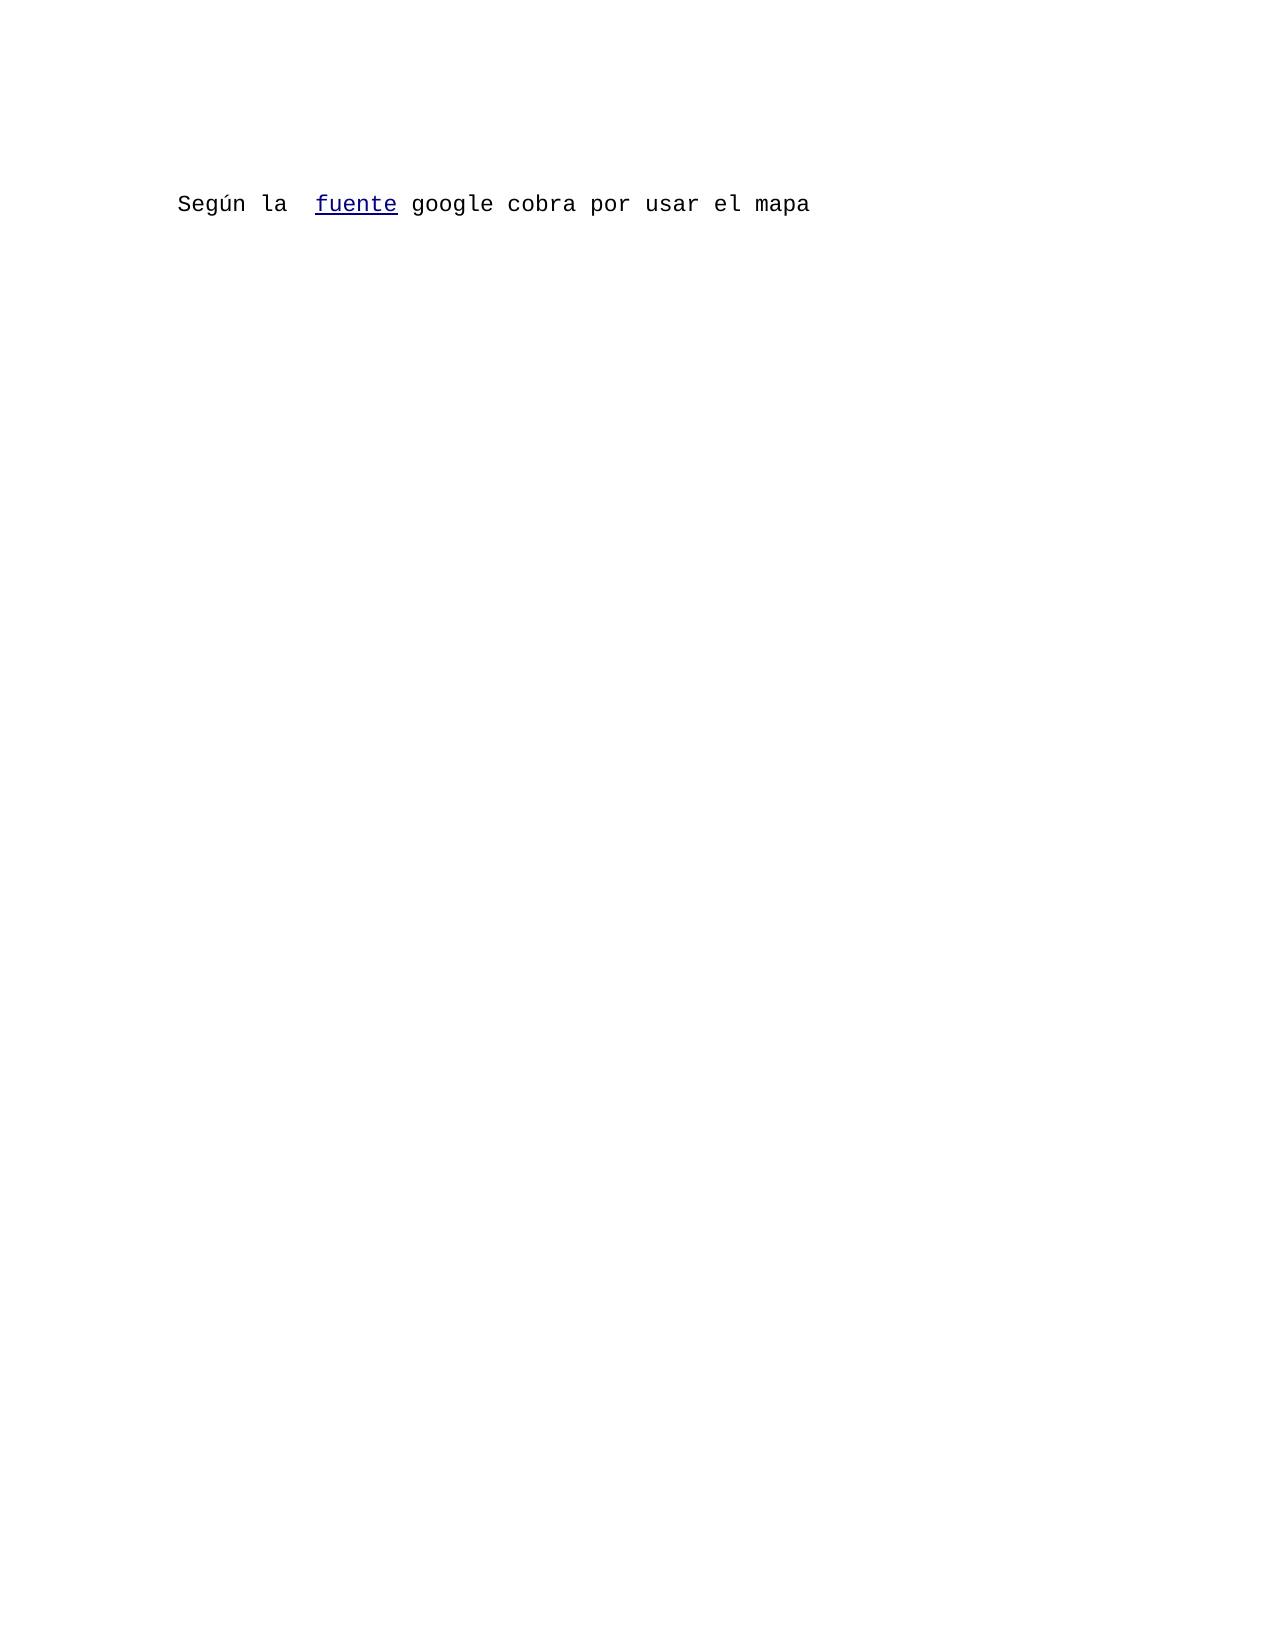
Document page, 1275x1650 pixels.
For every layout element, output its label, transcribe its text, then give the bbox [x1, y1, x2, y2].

text Según la fuente google cobra por usar el mapa [177, 192, 1098, 218]
